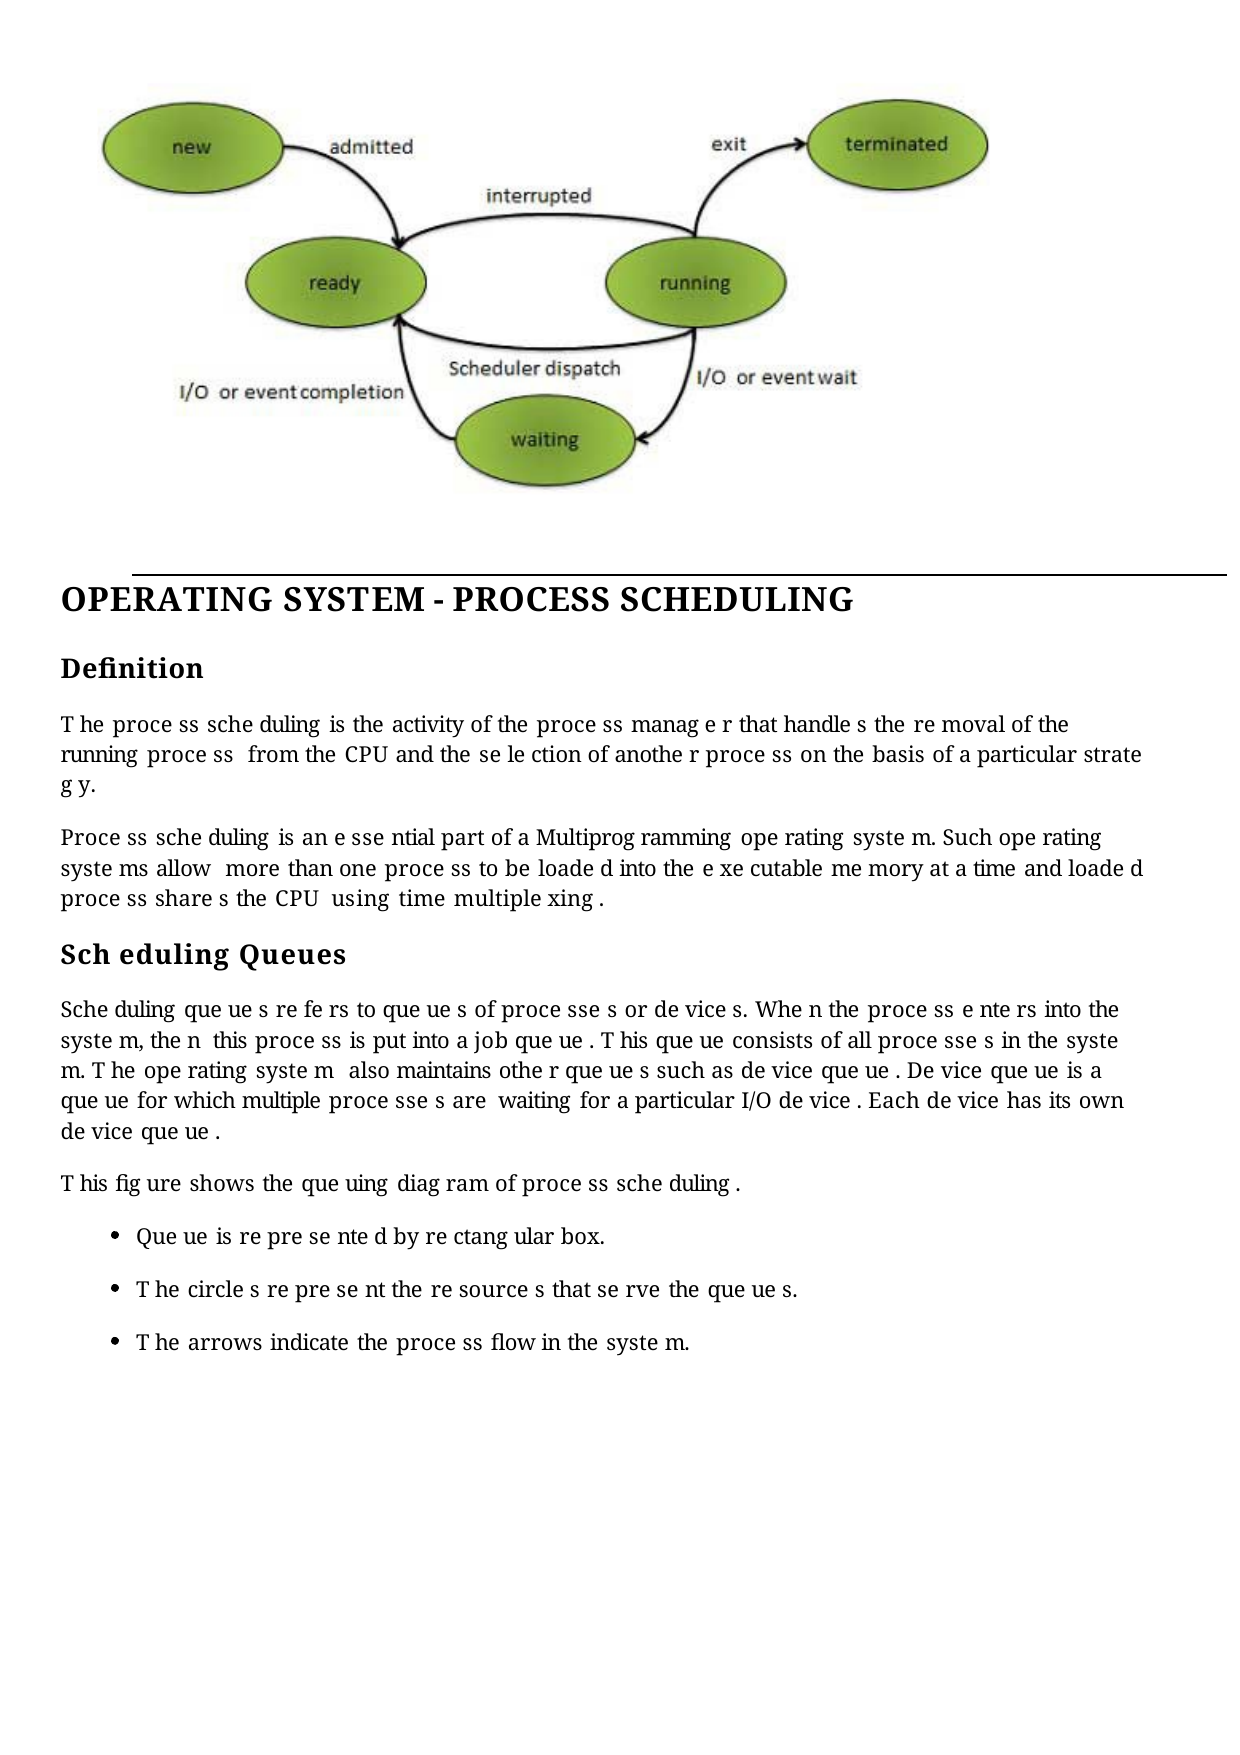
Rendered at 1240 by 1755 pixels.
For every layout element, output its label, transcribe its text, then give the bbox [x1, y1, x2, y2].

text T he arrows indicate the proce ss flow in the syste m. [136, 1327, 1143, 1357]
subtitle Sch eduling Queues [60, 936, 1143, 972]
text Sche duling que ue s re fe rs to que ue s of proce sse s or de vice s. Whe n the proce ss e nte rs into the syste m, the n this proce ss is put into a job que ue . T his que ue consists of all proce sse s in the syste m. T he ope rating syste m also maintains othe r que ue s such as de vice que ue . De vice que ue is a que ue for which multiple proce sse s are waiting for a particular I/O de vice . Each de vice has its own de vice que ue . [60, 994, 1143, 1145]
subtitle OPERATING SYSTEM - PROCESS SCHEDULING [60, 531, 1143, 621]
text Que ue is re pre se nte d by re ctang ular box. [136, 1221, 1143, 1251]
text Proce ss sche duling is an e sse ntial part of a Multiprog ramming ope rating syste m. Such ope rating syste ms allow more than one proce ss to be loade d into the e xe cutable me mory at a time and loade d proce ss share s the CPU using time multiple xing . [60, 822, 1143, 913]
text T he proce ss sche duling is the activity of the proce ss manag e r that handle s the re moval of the running proce ss from the CPU and the se le ction of anothe r proce ss on the basis of a particular strate g y. [60, 709, 1143, 799]
subtitle Definition [60, 650, 1143, 687]
text T his fig ure shows the que uing diag ram of proce ss sche duling . [60, 1168, 1143, 1198]
text T he circle s re pre se nt the re source s that se rve the que ue s. [136, 1274, 1143, 1304]
